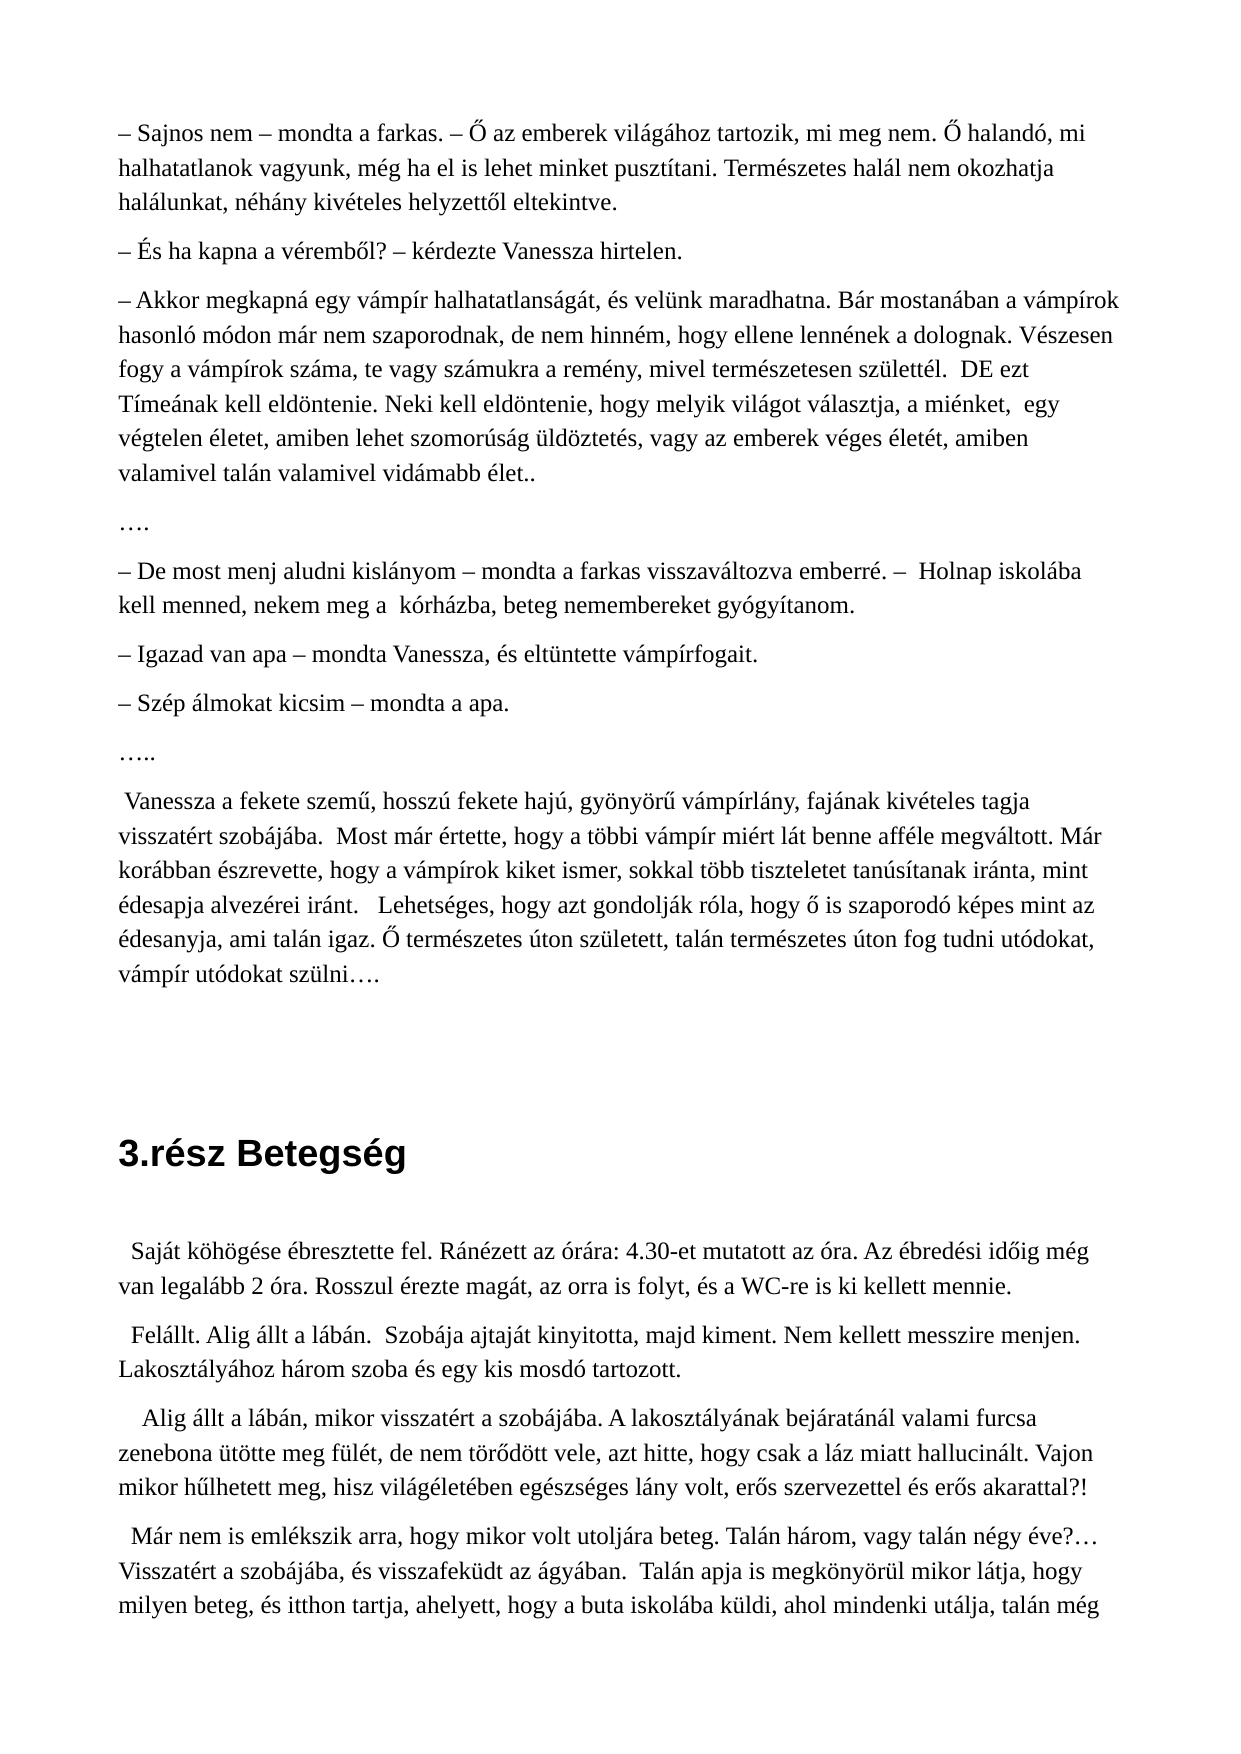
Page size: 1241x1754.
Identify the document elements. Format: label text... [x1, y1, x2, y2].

text – Sajnos nem – mondta a farkas. – Ő az emberek világához tartozik, mi meg nem. Ő halandó, mi halhatatlanok vagyunk, még ha el is lehet minket pusztítani. Természetes halál nem okozhatja halálunkat, néhány kivételes helyzettől eltekintve. [118, 118, 1122, 216]
text Saját köhögése ébresztette fel. Ránézett az órára: 4.30-et mutatott az óra. Az ébredési időig még van legalább 2 óra. Rosszul érezte magát, az orra is folyt, és a WC-re is ki kellett mennie. [118, 1236, 1122, 1299]
subtitle 3.rész Betegség [118, 1131, 1122, 1175]
text ….. [118, 737, 1122, 766]
text Alig állt a lábán, mikor visszatért a szobájába. A lakosztályának bejáratánál valami furcsa zenebona ütötte meg fülét, de nem törődött vele, azt hitte, hogy csak a láz miatt hallucinált. Vajon mikor hűlhetett meg, hisz világéletében egészséges lány volt, erős szervezettel és erős akarattal?! [118, 1403, 1122, 1501]
text Vanessza a fekete szemű, hosszú fekete hajú, gyönyörű vámpírlány, fajának kivételes tagja visszatért szobájába. Most már értette, hogy a többi vámpír miért lát benne afféle megváltott. Már korábban észrevette, hogy a vámpírok kiket ismer, sokkal több tiszteletet tanúsítanak iránta, mint édesapja alvezérei iránt. Lehetséges, hogy azt gondolják róla, hogy ő is szaporodó képes mint az édesanyja, ami talán igaz. Ő természetes úton született, talán természetes úton fog tudni utódokat, vámpír utódokat szülni…. [118, 786, 1122, 988]
text – És ha kapna a véremből? – kérdezte Vanessza hirtelen. [118, 236, 1122, 265]
text Már nem is emlékszik arra, hogy mikor volt utoljára beteg. Talán három, vagy talán négy éve?… Visszatért a szobájába, és visszafeküdt az ágyában. Talán apja is megkönyörül mikor látja, hogy milyen beteg, és itthon tartja, ahelyett, hogy a buta iskolába küldi, ahol mindenki utálja, talán még [118, 1521, 1122, 1619]
text – Igazad van apa – mondta Vanessza, és eltüntette vámpírfogait. [118, 639, 1122, 668]
text – Szép álmokat kicsim – mondta a apa. [118, 688, 1122, 717]
text – De most menj aludni kislányom – mondta a farkas visszaváltozva emberré. – Holnap iskolába kell menned, nekem meg a kórházba, beteg nemembereket gyógyítanom. [118, 556, 1122, 619]
text …. [118, 507, 1122, 535]
text Felállt. Alig állt a lábán. Szobája ajtaját kinyitotta, majd kiment. Nem kellett messzire menjen. Lakosztályához három szoba és egy kis mosdó tartozott. [118, 1320, 1122, 1383]
text – Akkor megkapná egy vámpír halhatatlanságát, és velünk maradhatna. Bár mostanában a vámpírok hasonló módon már nem szaporodnak, de nem hinném, hogy ellene lennének a dolognak. Vészesen fogy a vámpírok száma, te vagy számukra a remény, mivel természetesen születtél. DE ezt Tímeának kell eldöntenie. Neki kell eldöntenie, hogy melyik világot választja, a miénket, egy végtelen életet, amiben lehet szomorúság üldöztetés, vagy az emberek véges életét, amiben valamivel talán valamivel vidámabb élet.. [118, 285, 1122, 486]
